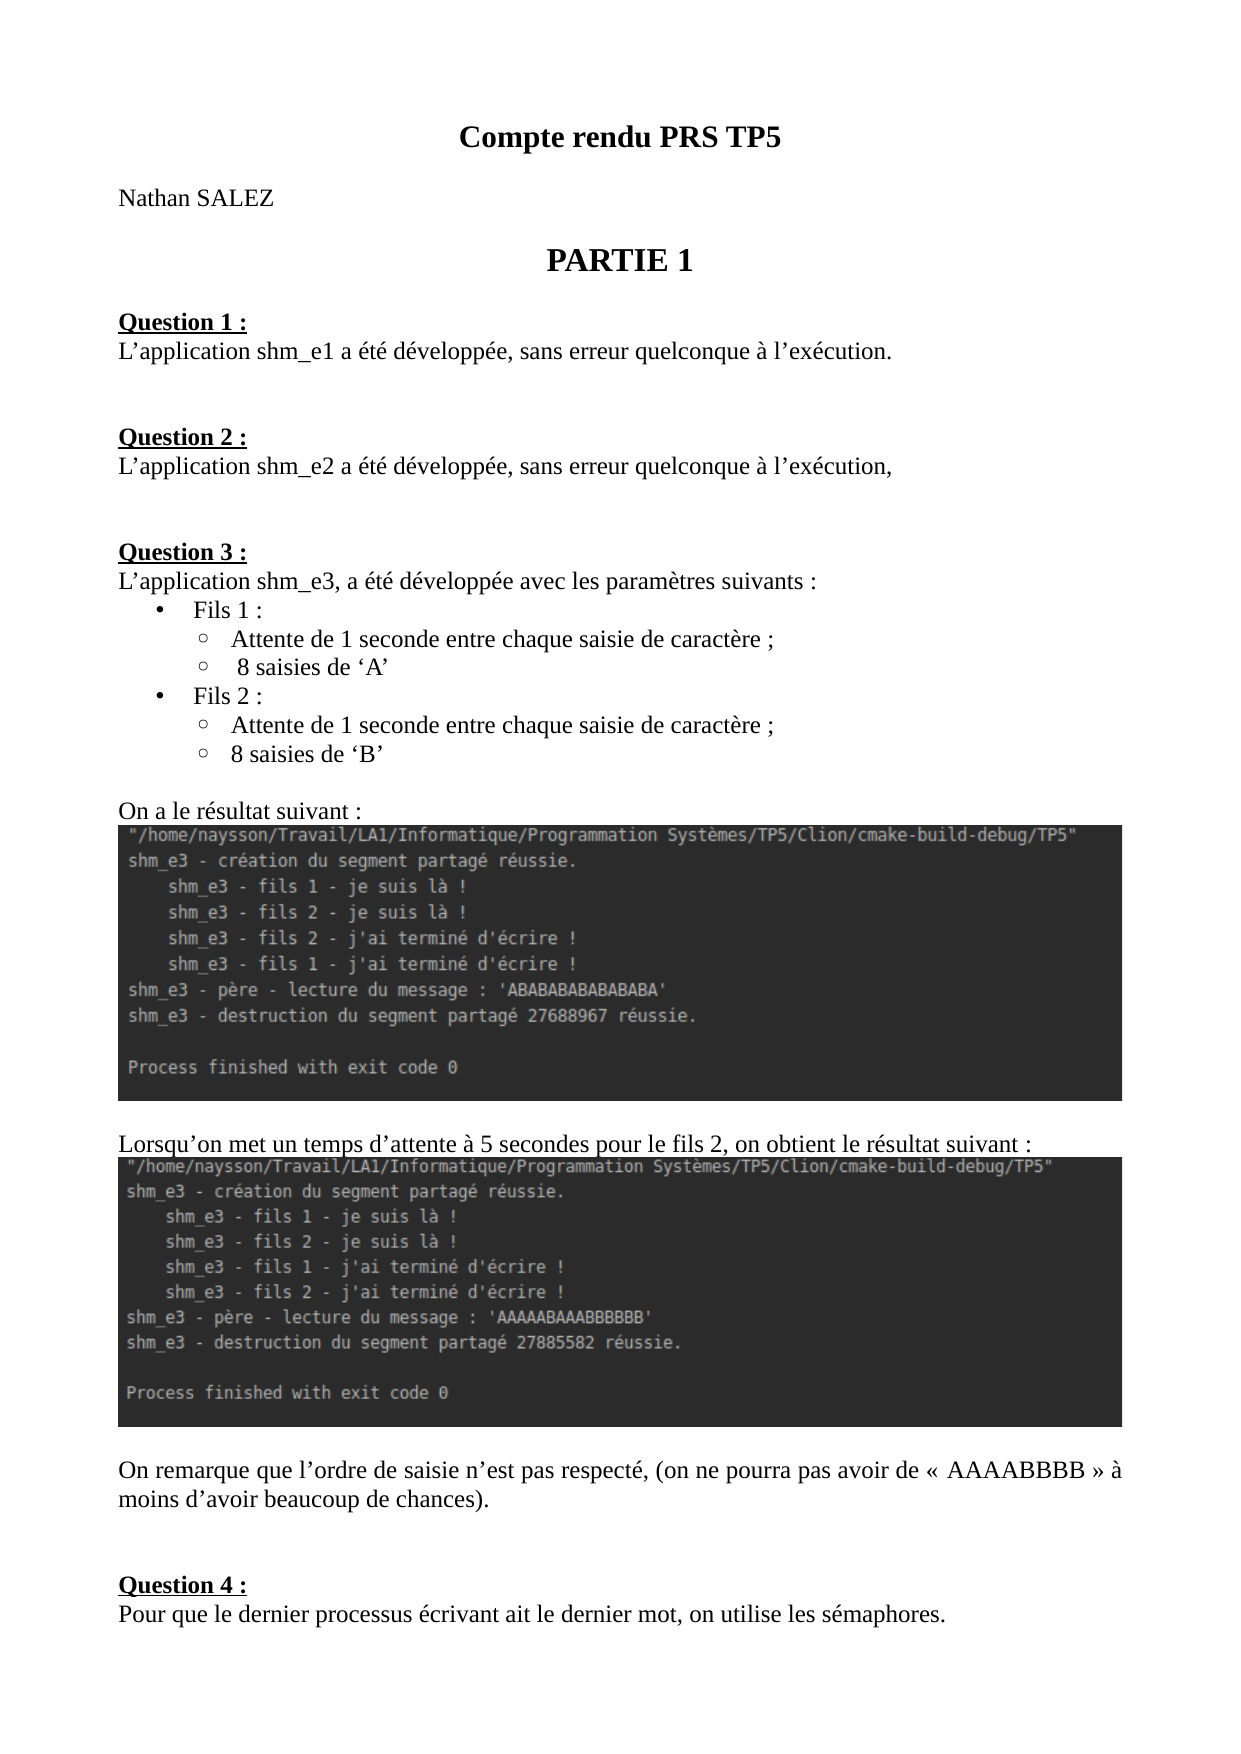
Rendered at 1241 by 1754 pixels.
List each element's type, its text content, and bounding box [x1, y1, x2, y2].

picture [118, 825, 1123, 1101]
list 8 saisies de ‘A’ [193, 652, 1122, 681]
text Pour que le dernier processus écrivant ait le dernier mot, on utilise les sémaphores. [118, 1599, 1122, 1627]
text Nathan SALEZ [118, 183, 1122, 212]
list Attente de 1 seconde entre chaque saisie de caractère ; [193, 624, 1122, 652]
text L’application shm_e3, a été développée avec les paramètres suivants : [118, 566, 1122, 595]
text On a le résultat suivant : [118, 796, 1122, 825]
text L’application shm_e2 a été développée, sans erreur quelconque à l’exécution, [118, 451, 1122, 480]
text L’application shm_e1 a été développée, sans erreur quelconque à l’exécution. [118, 336, 1122, 365]
text Lorsqu’on met un temps d’attente à 5 secondes pour le fils 2, on obtient le résultat suivant : [118, 1129, 1122, 1157]
list Attente de 1 seconde entre chaque saisie de caractère ; [193, 710, 1122, 739]
text PARTIE 1 [118, 240, 1122, 279]
text Question 4 : [118, 1570, 1122, 1599]
text Question 1 : [118, 307, 1122, 336]
picture [118, 1157, 1123, 1427]
list Fils 2 : [156, 681, 1122, 710]
list 8 saisies de ‘B’ [193, 739, 1122, 767]
text Question 3 : [118, 537, 1122, 566]
list Fils 1 : [156, 595, 1122, 624]
text Question 2 : [118, 422, 1122, 451]
text On remarque que l’ordre de saisie n’est pas respecté, (on ne pourra pas avoir de « AAAABBBB » à moins d’avoir beaucoup de chances). [118, 1455, 1122, 1512]
text Compte rendu PRS TP5 [118, 118, 1122, 154]
